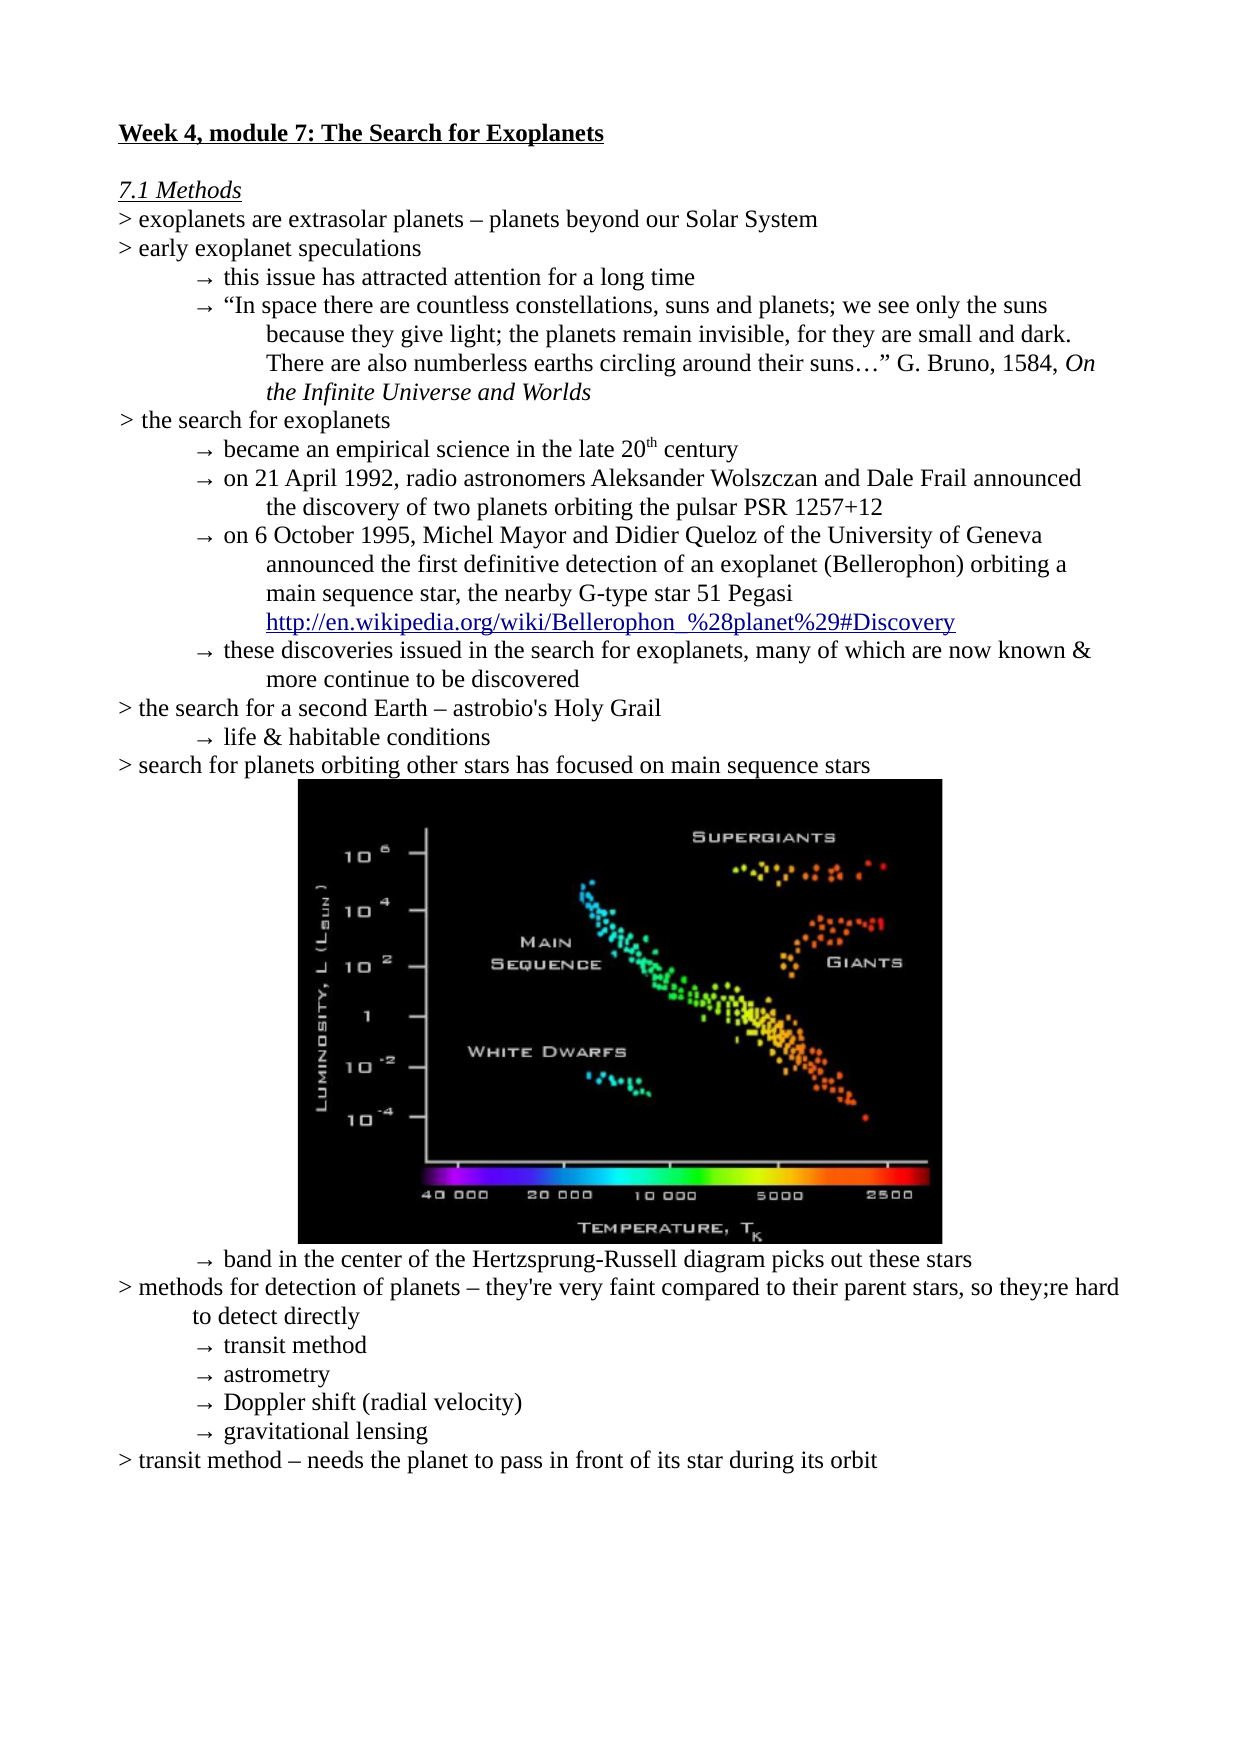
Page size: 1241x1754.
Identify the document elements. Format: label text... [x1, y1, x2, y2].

text > methods for detection of planets – they're very faint compared to their parent stars, so they;re hard to detect directly [118, 1272, 1122, 1330]
text → Doppler shift (radial velocity) [118, 1387, 1122, 1416]
text → transit method [118, 1330, 1122, 1359]
text → life & habitable conditions [118, 722, 1122, 751]
text > the search for a second Earth – astrobio's Holy Grail [118, 693, 1122, 722]
text → astrometry [118, 1359, 1122, 1387]
text → these discoveries issued in the search for exoplanets, many of which are now known & more continue to be discovered [118, 636, 1122, 693]
text > search for planets orbiting other stars has focused on main sequence stars [118, 751, 1122, 779]
text → this issue has attracted attention for a long time [118, 262, 1122, 291]
text → gravitational lensing [118, 1416, 1122, 1445]
text > early exoplanet speculations [118, 233, 1122, 262]
text > exoplanets are extrasolar planets – planets beyond our Solar System [118, 204, 1122, 233]
text > transit method – needs the planet to pass in front of its star during its orbit [118, 1445, 1122, 1474]
text http://en.wikipedia.org/wiki/Bellerophon_%28planet%29#Discovery [118, 607, 1122, 636]
text → “In space there are countless constellations, suns and planets; we see only the suns because they give light; the planets remain invisible, for they are small and dark. There are also numberless earths circling around their suns…” G. Bruno, 1584, On the Infinite Universe and Worlds [118, 291, 1122, 406]
text > the search for exoplanets [118, 406, 1122, 434]
text → band in the center of the Hertzsprung-Russell diagram picks out these stars [118, 779, 1122, 1272]
text 7.1 Methods [118, 176, 1122, 204]
text → on 21 April 1992, radio astronomers Aleksander Wolszczan and Dale Frail announced the discovery of two planets orbiting the pulsar PSR 1257+12 [118, 463, 1122, 521]
text → on 6 October 1995, Michel Mayor and Didier Queloz of the University of Geneva announced the first definitive detection of an exoplanet (Bellerophon) orbiting a main sequence star, the nearby G-type star 51 Pegasi [118, 521, 1122, 607]
text Week 4, module 7: The Search for Exoplanets [118, 118, 1122, 147]
text → became an empirical science in the late 20th century [118, 434, 1122, 463]
